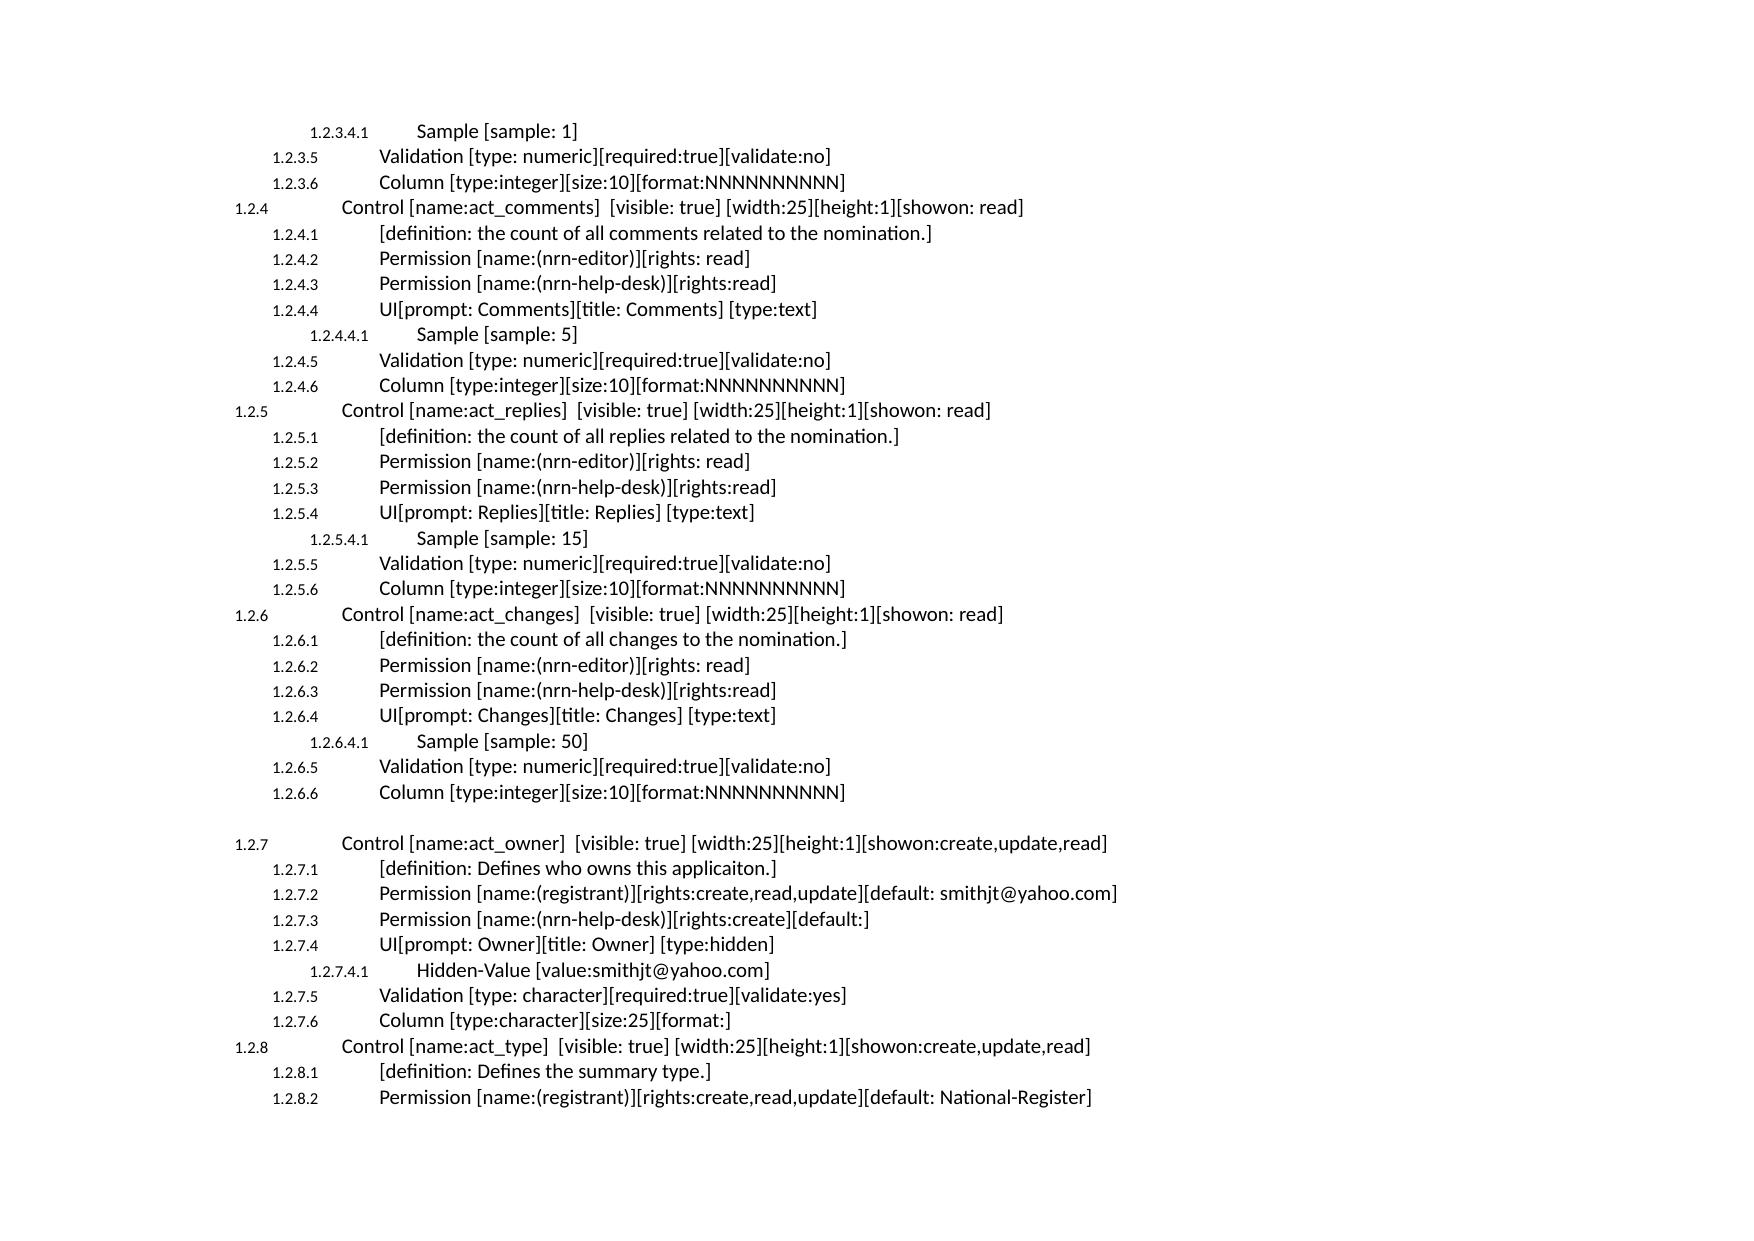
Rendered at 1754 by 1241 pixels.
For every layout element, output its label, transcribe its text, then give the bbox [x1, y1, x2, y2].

list Control [name:act_changes] [visible: true] [width:25][height:1][showon: read] [231, 601, 1636, 626]
list Sample [sample: 15] [306, 525, 1636, 550]
list [definition: the count of all replies related to the nomination.] [268, 423, 1636, 448]
list Sample [sample: 1] [306, 118, 1636, 143]
list Permission [name:(nrn-editor)][rights: read] [268, 245, 1636, 271]
list Column [type:integer][size:10][format:NNNNNNNNNN] [268, 779, 1636, 804]
list Sample [sample: 50] [306, 728, 1636, 753]
list [definition: Defines who owns this applicaiton.] [268, 855, 1636, 881]
list Validation [type: numeric][required:true][validate:no] [268, 347, 1636, 372]
list Control [name:act_comments] [visible: true] [width:25][height:1][showon: read] [231, 194, 1636, 220]
list Column [type:integer][size:10][format:NNNNNNNNNN] [268, 576, 1636, 601]
list Validation [type: numeric][required:true][validate:no] [268, 753, 1636, 779]
list Validation [type: numeric][required:true][validate:no] [268, 550, 1636, 576]
list Permission [name:(nrn-help-desk)][rights:read] [268, 271, 1636, 296]
list Control [name:act_owner] [visible: true] [width:25][height:1][showon:create,update,read] [231, 830, 1636, 855]
list Column [type:integer][size:10][format:NNNNNNNNNN] [268, 169, 1636, 194]
list UI[prompt: Replies][title: Replies] [type:text] [268, 499, 1636, 525]
list Column [type:character][size:25][format:] [268, 1008, 1636, 1033]
list Validation [type: numeric][required:true][validate:no] [268, 143, 1636, 169]
list Permission [name:(registrant)][rights:create,read,update][default: National-Register] [268, 1084, 1636, 1109]
list UI[prompt: Owner][title: Owner] [type:hidden] [268, 931, 1636, 957]
list Hidden-Value [value:smithjt@yahoo.com] [306, 957, 1636, 982]
list Permission [name:(nrn-editor)][rights: read] [268, 448, 1636, 474]
list UI[prompt: Changes][title: Changes] [type:text] [268, 703, 1636, 728]
list [definition: the count of all comments related to the nomination.] [268, 220, 1636, 245]
list Permission [name:(nrn-editor)][rights: read] [268, 652, 1636, 677]
list Permission [name:(nrn-help-desk)][rights:create][default:] [268, 906, 1636, 931]
list Sample [sample: 5] [306, 321, 1636, 347]
list Validation [type: character][required:true][validate:yes] [268, 982, 1636, 1008]
list UI[prompt: Comments][title: Comments] [type:text] [268, 296, 1636, 321]
list [definition: Defines the summary type.] [268, 1058, 1636, 1084]
list Permission [name:(nrn-help-desk)][rights:read] [268, 677, 1636, 703]
list Permission [name:(registrant)][rights:create,read,update][default: smithjt@yahoo.com] [268, 881, 1636, 906]
list Column [type:integer][size:10][format:NNNNNNNNNN] [268, 372, 1636, 398]
list Control [name:act_replies] [visible: true] [width:25][height:1][showon: read] [231, 398, 1636, 423]
list [definition: the count of all changes to the nomination.] [268, 626, 1636, 652]
list Control [name:act_type] [visible: true] [width:25][height:1][showon:create,update,read] [231, 1033, 1636, 1058]
list Permission [name:(nrn-help-desk)][rights:read] [268, 474, 1636, 499]
